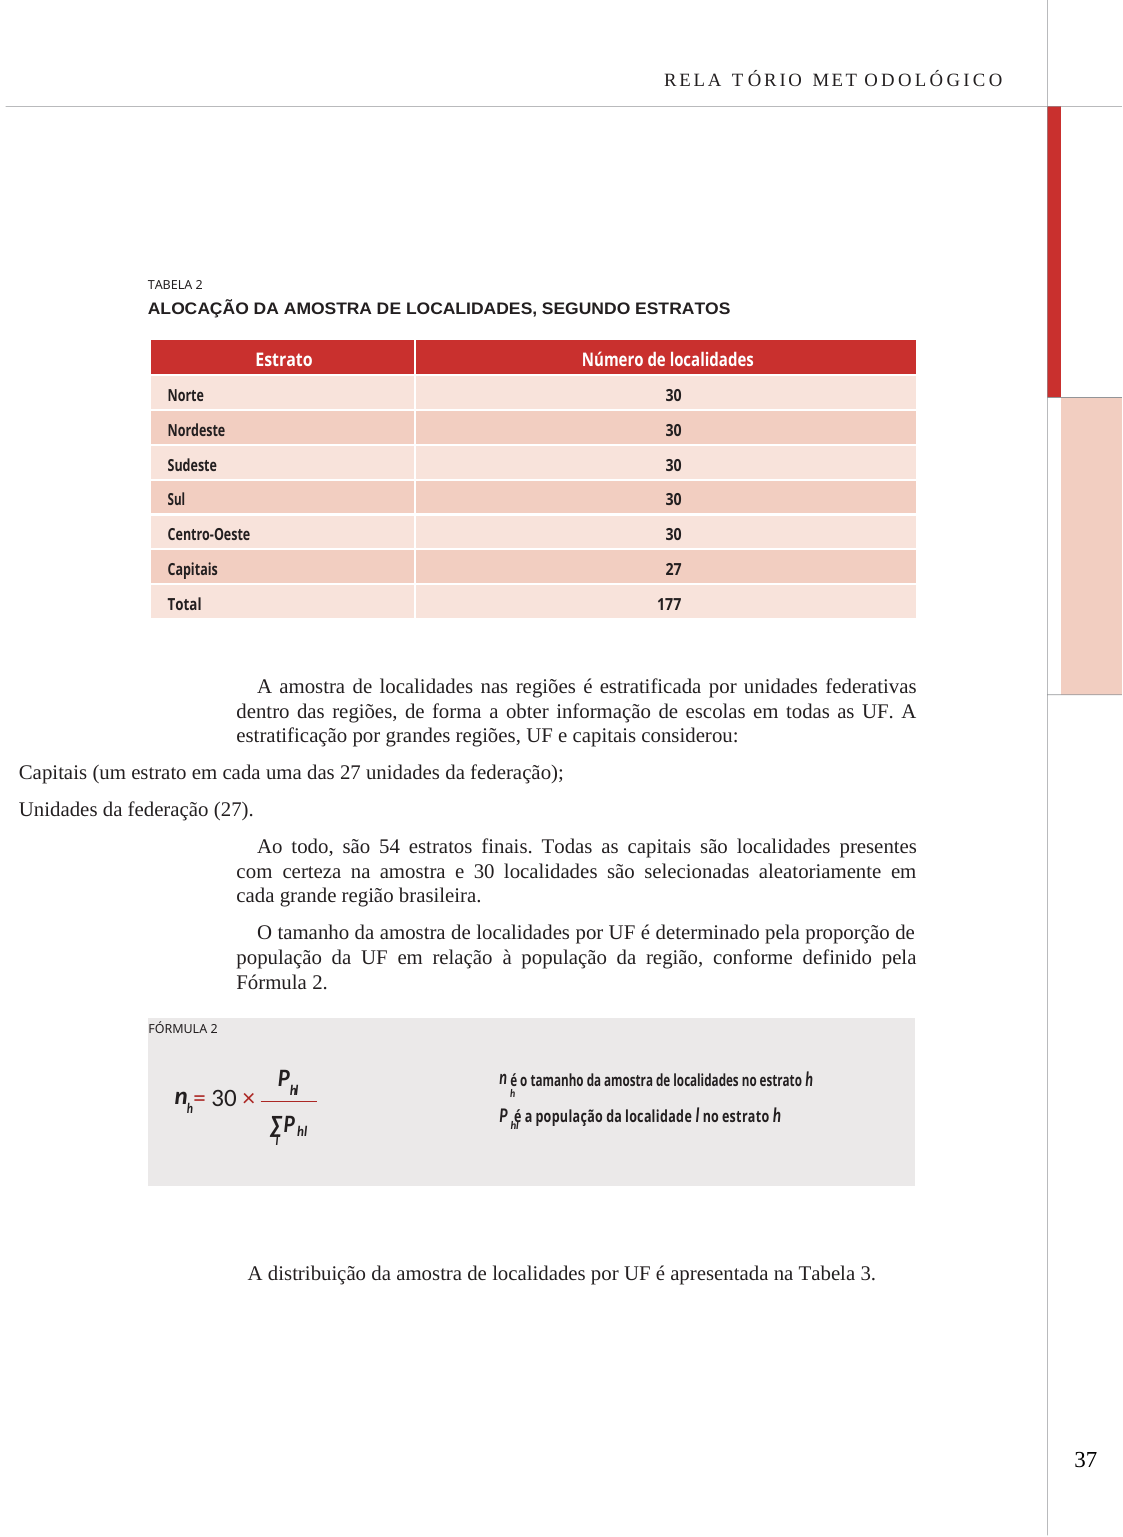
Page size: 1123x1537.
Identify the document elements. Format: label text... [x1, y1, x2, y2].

text Ao todo, são 54 estratos finais. Todas as capitais são localidades presentes com certeza na amostra e 30 localidades são selecionadas aleatoriamente em cada grande região brasileira. [236, 834, 917, 907]
table_cell 30 [416, 411, 916, 444]
table_cell 30 [416, 516, 916, 548]
text FÓRMULA 2 [1048, 1021, 1104, 1038]
table_cell 30 [416, 481, 916, 513]
text A distribuição da amostra de localidades por UF é apresentada na Tabela 3. [245, 1260, 878, 1284]
list [1048, 760, 1104, 784]
table_cell Centro-Oeste [151, 516, 414, 548]
table_cell 27 [416, 550, 916, 583]
table_cell Sul [151, 481, 414, 513]
text O tamanho da amostra de localidades por UF é determinado pela proporção de população da UF em relação à população da região, conforme definido pela Fórmula 2. [236, 920, 916, 994]
table_cell Norte [151, 376, 414, 409]
table_cell 30 [416, 376, 916, 409]
text ALOCAÇÃO DA AMOSTRA DE LOCALIDADES, SEGUNDO ESTRATOS [148, 298, 1047, 318]
list Unidades da federação (27). [0, 797, 1047, 821]
list Capitais (um estrato em cada uma das 27 unidades da federação); [0, 760, 1047, 784]
table_cell 30 [416, 446, 916, 479]
table_cell Nordeste [151, 411, 414, 444]
text TABELA 2 [148, 276, 1047, 293]
text [1061, 276, 1104, 293]
table_cell 177 [416, 585, 916, 618]
table_header Número de localidades [416, 340, 916, 374]
list [1048, 797, 1104, 821]
text FÓRMULA 2 [915, 1021, 1047, 1038]
table_header Estrato [151, 340, 414, 374]
table_cell Total [151, 585, 414, 618]
text A amostra de localidades nas regiões é estratificada por unidades federativas dentro das regiões, de forma a obter informação de escolas em todas as UF. A estratificação por grandes regiões, UF e capitais considerou: [236, 674, 917, 747]
table_cell Sudeste [151, 446, 414, 479]
table_cell Capitais [151, 550, 414, 583]
